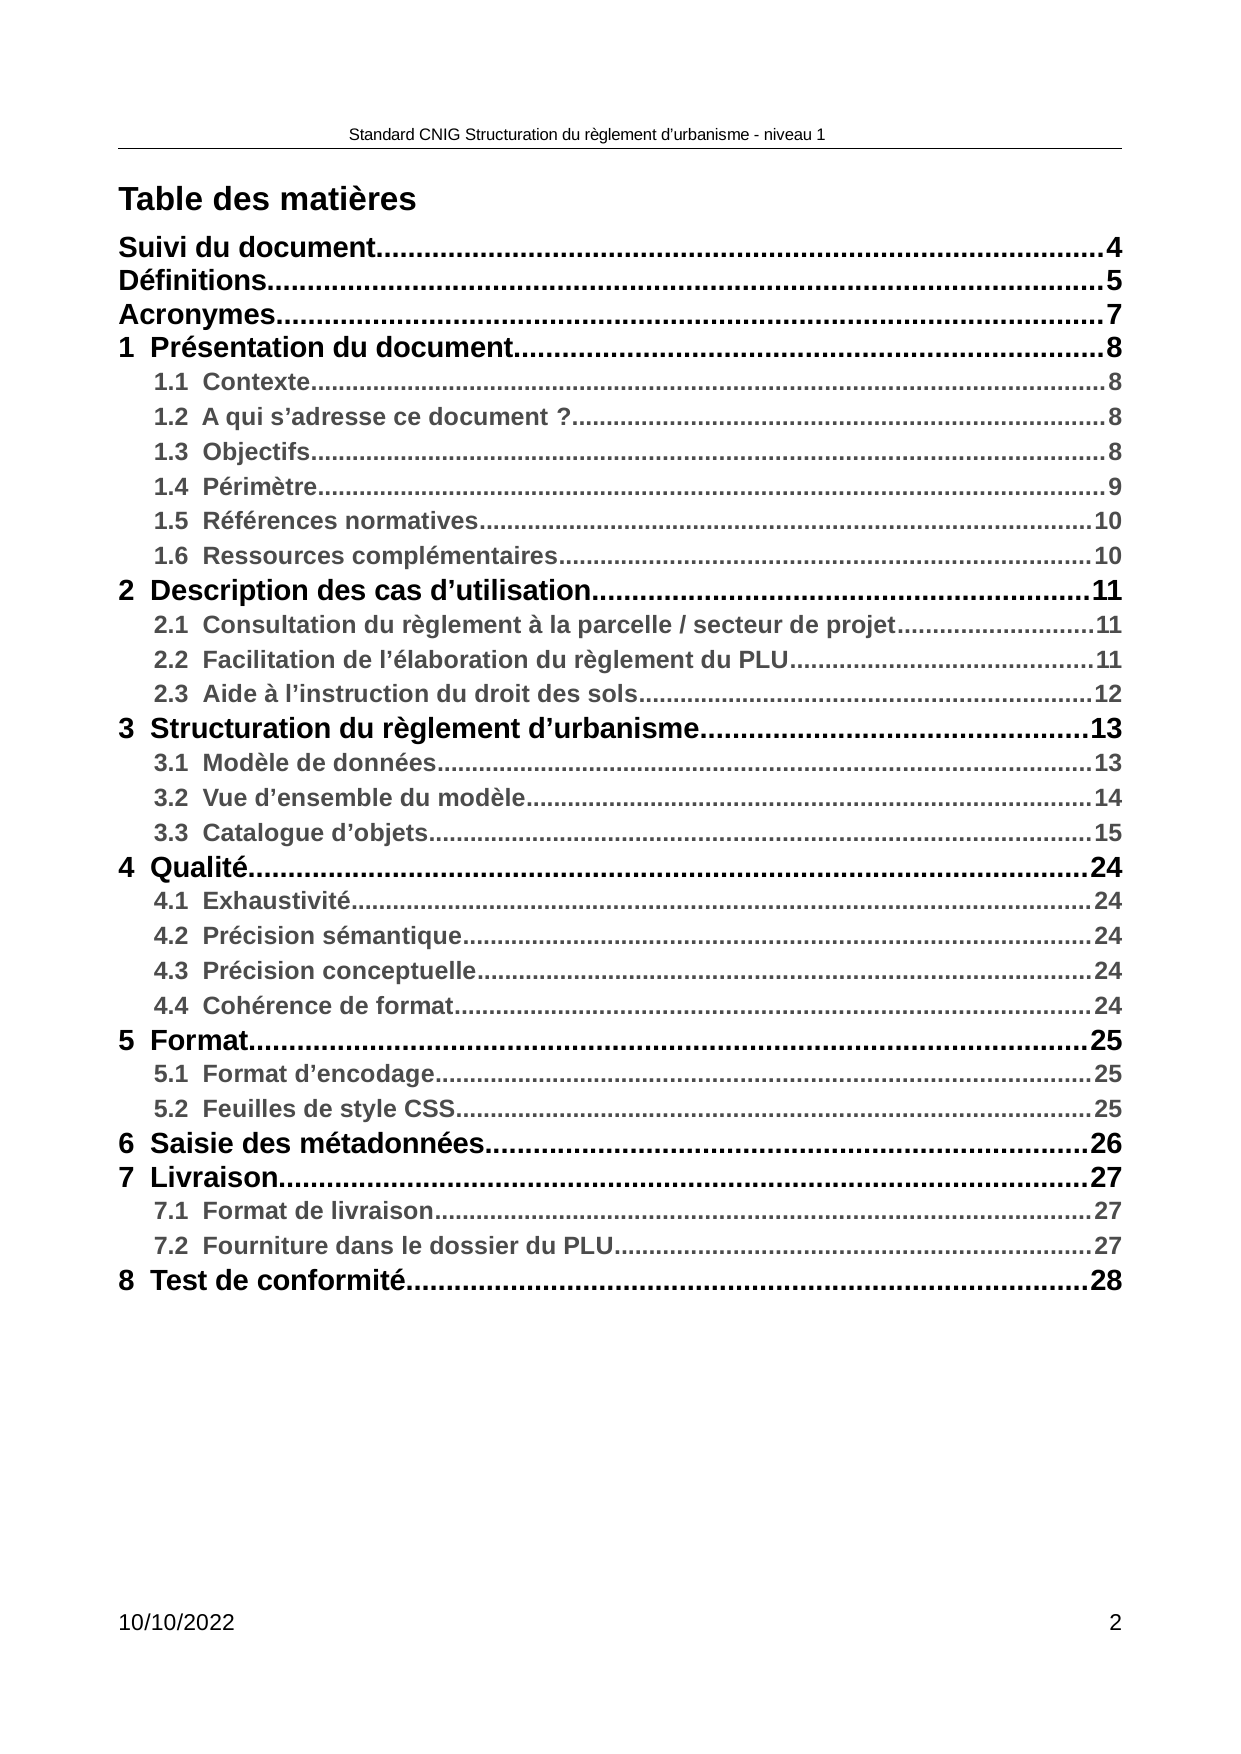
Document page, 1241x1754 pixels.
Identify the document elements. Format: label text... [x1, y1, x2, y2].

text 4.3 Précision conceptuelle 24 [153, 956, 1122, 985]
text 5.2 Feuilles de style CSS 25 [153, 1094, 1122, 1123]
text 1.4 Périmètre 9 [153, 471, 1122, 500]
text 6 Saisie des métadonnées 26 [118, 1126, 1122, 1159]
text Définitions 5 [118, 263, 1122, 297]
text 1.5 Références normatives 10 [153, 506, 1122, 535]
text 4.4 Cohérence de format 24 [153, 991, 1122, 1020]
text 1 Présentation du document 8 [118, 330, 1122, 364]
text 5 Format 25 [118, 1023, 1122, 1056]
text 4.1 Exhaustivité 24 [153, 886, 1122, 915]
text 7.2 Fourniture dans le dossier du PLU 27 [153, 1231, 1122, 1260]
text 4 Qualité 24 [118, 849, 1122, 883]
text 2 Description des cas d’utilisation 11 [118, 573, 1122, 607]
text 2.2 Facilitation de l’élaboration du règlement du PLU 11 [153, 644, 1122, 673]
text 1.3 Objectifs 8 [153, 436, 1122, 466]
text 7.1 Format de livraison 27 [153, 1196, 1122, 1225]
text 5.1 Format d’encodage 25 [153, 1059, 1122, 1088]
text 3.3 Catalogue d’objets 15 [153, 818, 1122, 847]
text 2.1 Consultation du règlement à la parcelle / secteur de projet 11 [153, 609, 1122, 639]
text 3.2 Vue d’ensemble du modèle 14 [153, 783, 1122, 812]
text 3.1 Modèle de données 13 [153, 748, 1122, 777]
text 4.2 Précision sémantique 24 [153, 921, 1122, 950]
subtitle Table des matières [118, 178, 1122, 217]
text 1.2 A qui s’adresse ce document ? 8 [153, 402, 1122, 431]
text 1.1 Contexte 8 [153, 367, 1122, 396]
text 7 Livraison 27 [118, 1159, 1122, 1193]
text Suivi du document 4 [118, 229, 1122, 263]
text 2.3 Aide à l’instruction du droit des sols 12 [153, 679, 1122, 708]
text 1.6 Ressources complémentaires 10 [153, 541, 1122, 570]
text Acronymes 7 [118, 297, 1122, 330]
text 3 Structuration du règlement d’urbanisme 13 [118, 711, 1122, 745]
text 8 Test de conformité 28 [118, 1263, 1122, 1296]
